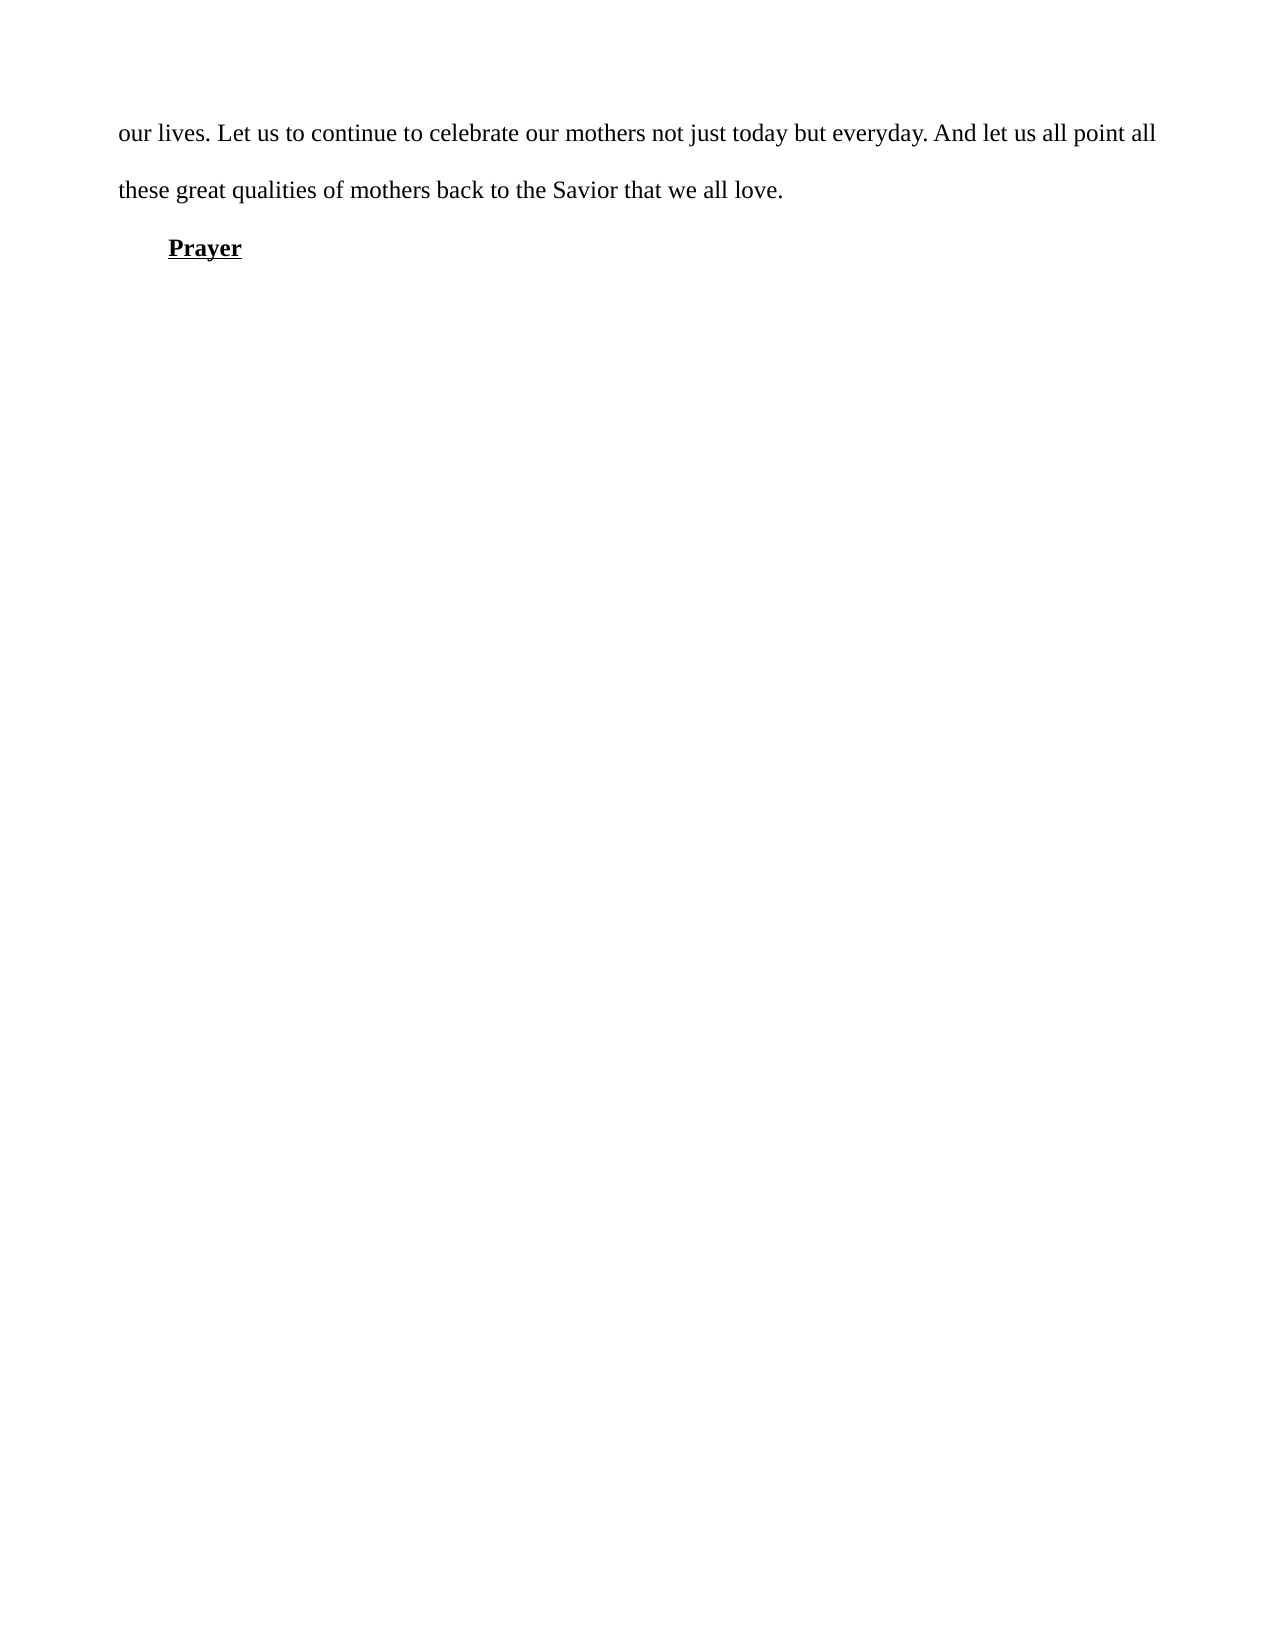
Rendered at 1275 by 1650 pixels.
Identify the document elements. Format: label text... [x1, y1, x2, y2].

text Prayer [118, 233, 1157, 262]
text our lives. Let us to continue to celebrate our mothers not just today but everyday. And let us all point all these great qualities of mothers back to the Savior that we all love. [118, 118, 1157, 204]
